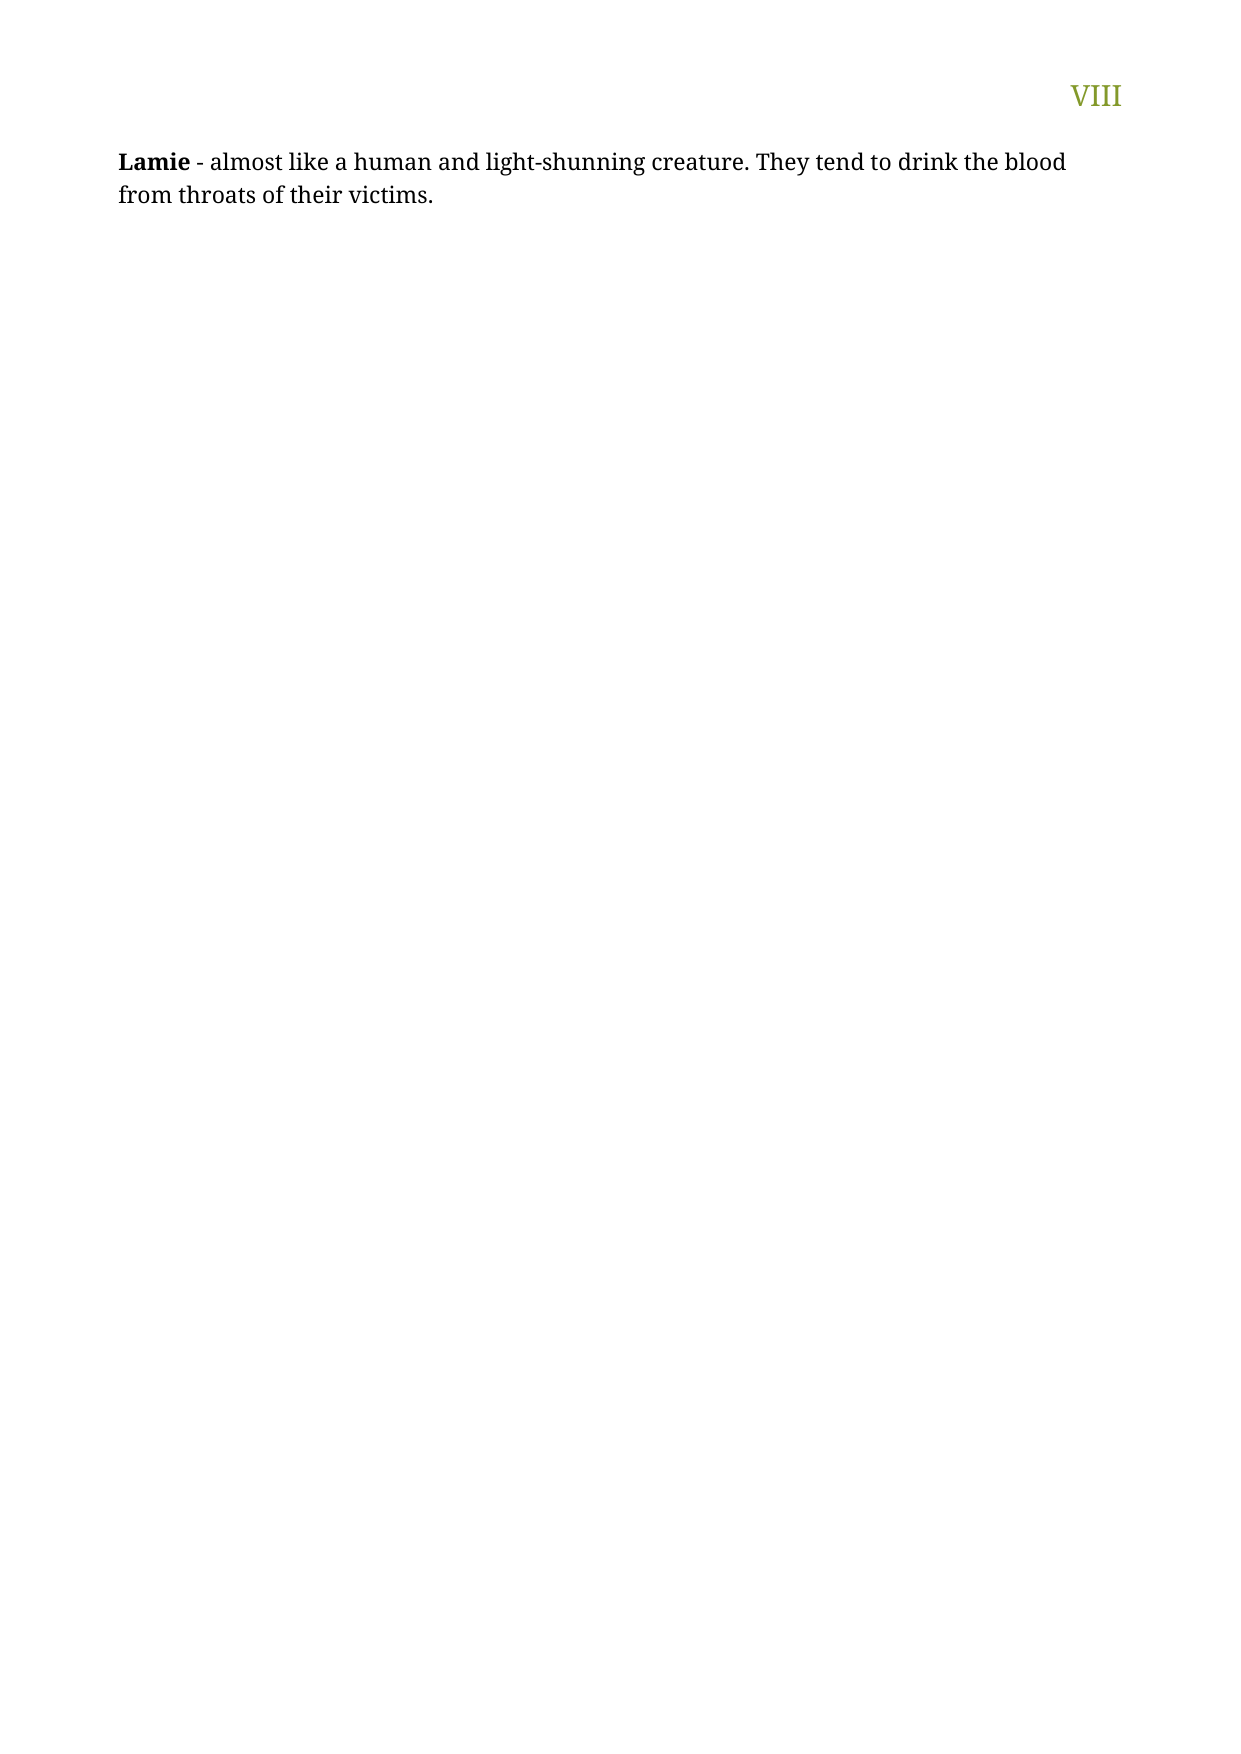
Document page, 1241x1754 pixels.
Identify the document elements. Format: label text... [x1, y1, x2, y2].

text Lamie - almost like a human and light-shunning creature. They tend to drink the blood from throats of their victims. [118, 146, 1122, 210]
